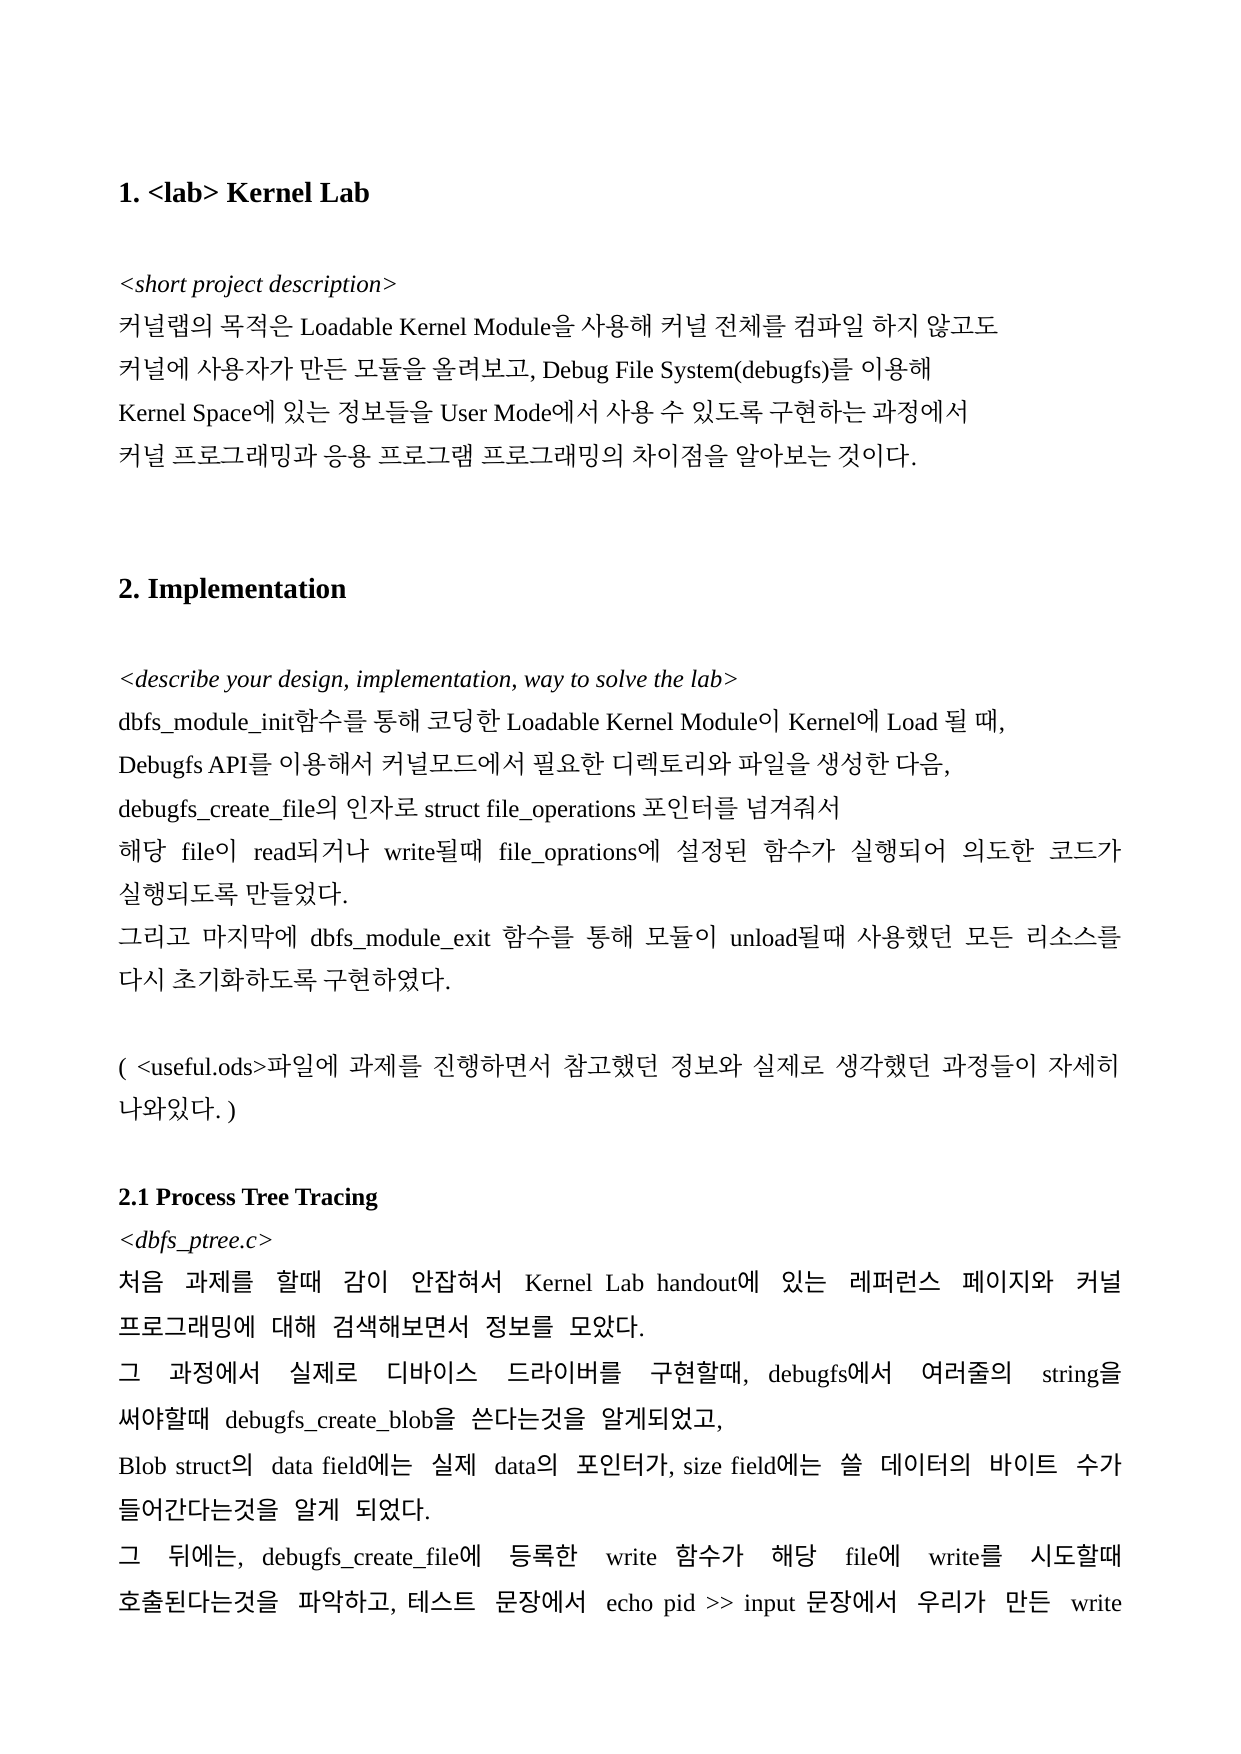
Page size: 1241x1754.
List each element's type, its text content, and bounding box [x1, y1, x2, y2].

text Kernel Space에 있는 정보들을 User Mode에서 사용 수 있도록 구현하는 과정에서 [118, 398, 1122, 427]
text <short project description> [118, 269, 1122, 298]
text debugfs_create_file의 인자로 struct file_operations 포인터를 넘겨줘서 [118, 794, 1122, 822]
text <dbfs_ptree.c> [118, 1225, 1122, 1254]
text 커널랩의 목적은 Loadable Kernel Module을 사용해 커널 전체를 컴파일 하지 않고도 [118, 312, 1122, 341]
text Blob struct의 data field에는 실제 data의 포인터가, size field에는 쓸 데이터의 바이트 수가 들어간다는것을 알게 되었다. [118, 1451, 1122, 1527]
text 그 과정에서 실제로 디바이스 드라이버를 구현할때, debugfs에서 여러줄의 string을 써야할때 debugfs_create_blob을 쓴다는것을 알게되었고, [118, 1359, 1122, 1436]
text 커널에 사용자가 만든 모듈을 올려보고, Debug File System(debugfs)를 이용해 [118, 355, 1122, 384]
text 그 뒤에는, debugfs_create_file에 등록한 write 함수가 해당 file에 write를 시도할때 호출된다는것을 파악하고, 테스트 문장에서 echo pid >> input 문장에서 우리가 만든 write [118, 1542, 1122, 1618]
text 처음 과제를 할때 감이 안잡혀서 Kernel Lab handout에 있는 레퍼런스 페이지와 커널 프로그래밍에 대해 검색해보면서 정보를 모았다. [118, 1268, 1122, 1344]
text <describe your design, implementation, way to solve the lab> [118, 664, 1122, 693]
text ( <useful.ods>파일에 과제를 진행하면서 참고했던 정보와 실제로 생각했던 과정들이 자세히 나와있다. ) [118, 1052, 1122, 1124]
text 2.1 Process Tree Tracing [118, 1182, 1122, 1211]
text Debugfs API를 이용해서 커널모드에서 필요한 디렉토리와 파일을 생성한 다음, [118, 751, 1122, 779]
text 그리고 마지막에 dbfs_module_exit 함수를 통해 모듈이 unload될때 사용했던 모든 리소스를 다시 초기화하도록 구현하였다. [118, 923, 1122, 995]
text dbfs_module_init함수를 통해 코딩한 Loadable Kernel Module이 Kernel에 Load 될 때, [118, 707, 1122, 736]
text 2. Implementation [118, 571, 1122, 604]
text 커널 프로그래밍과 응용 프로그램 프로그래밍의 차이점을 알아보는 것이다. [118, 442, 1122, 470]
text 해당 file이 read되거나 write될때 file_oprations에 설정된 함수가 실행되어 의도한 코드가 실행되도록 만들었다. [118, 837, 1122, 909]
text 1. <lab> Kernel Lab [118, 176, 1122, 209]
